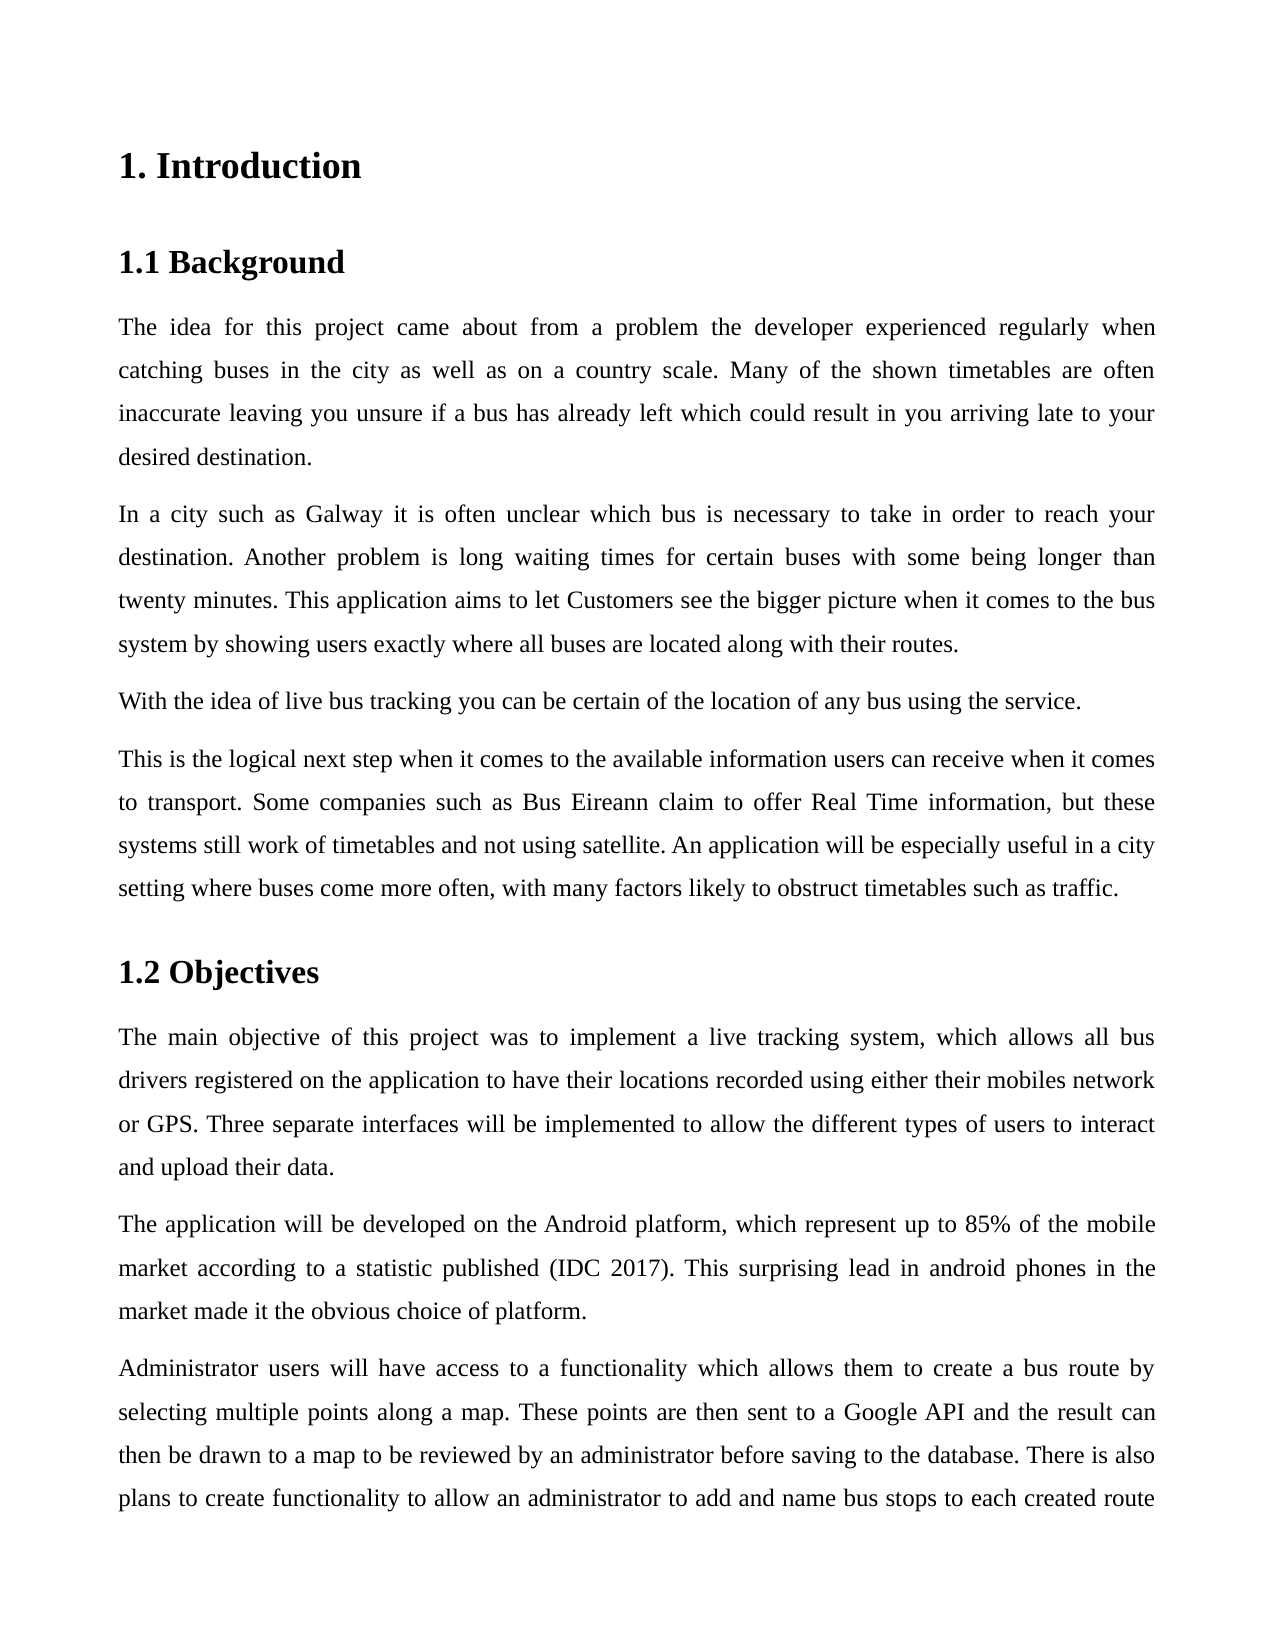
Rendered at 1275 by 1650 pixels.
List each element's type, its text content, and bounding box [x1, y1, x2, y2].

text The main objective of this project was to implement a live tracking system, which allows all bus drivers registered on the application to have their locations recorded using either their mobiles network or GPS. Three separate interfaces will be implemented to allow the different types of users to interact and upload their data. [118, 1022, 1157, 1181]
subtitle 1.1 Background [118, 242, 1157, 281]
text This is the logical next step when it comes to the available information users can receive when it comes to transport. Some companies such as Bus Eireann claim to offer Real Time information, but these systems still work of timetables and not using satellite. An application will be especially useful in a city setting where buses come more often, with many factors likely to obstruct timetables such as traffic. [118, 744, 1157, 902]
subtitle 1. Introduction [118, 143, 1157, 187]
text The application will be developed on the Android platform, which represent up to 85% of the mobile market according to a statistic published (IDC 2017). This surprising lead in android phones in the market made it the obvious choice of platform. [118, 1209, 1157, 1324]
text In a city such as Galway it is often unclear which bus is necessary to take in order to reach your destination. Another problem is long waiting times for certain buses with some being longer than twenty minutes. This application aims to let Customers see the bigger picture when it comes to the bus system by showing users exactly where all buses are located along with their routes. [118, 499, 1157, 657]
subtitle 1.2 Objectives [118, 952, 1157, 991]
text The idea for this project came about from a problem the developer experienced regularly when catching buses in the city as well as on a country scale. Many of the shown timetables are often inaccurate leaving you unsure if a bus has already left which could result in you arriving late to your desired destination. [118, 312, 1157, 470]
text With the idea of live bus tracking you can be certain of the location of any bus using the service. [118, 686, 1157, 715]
text Administrator users will have access to a functionality which allows them to create a bus route by selecting multiple points along a map. These points are then sent to a Google API and the result can then be drawn to a map to be reviewed by an administrator before saving to the database. There is also plans to create functionality to allow an administrator to add and name bus stops to each created route [118, 1353, 1157, 1512]
